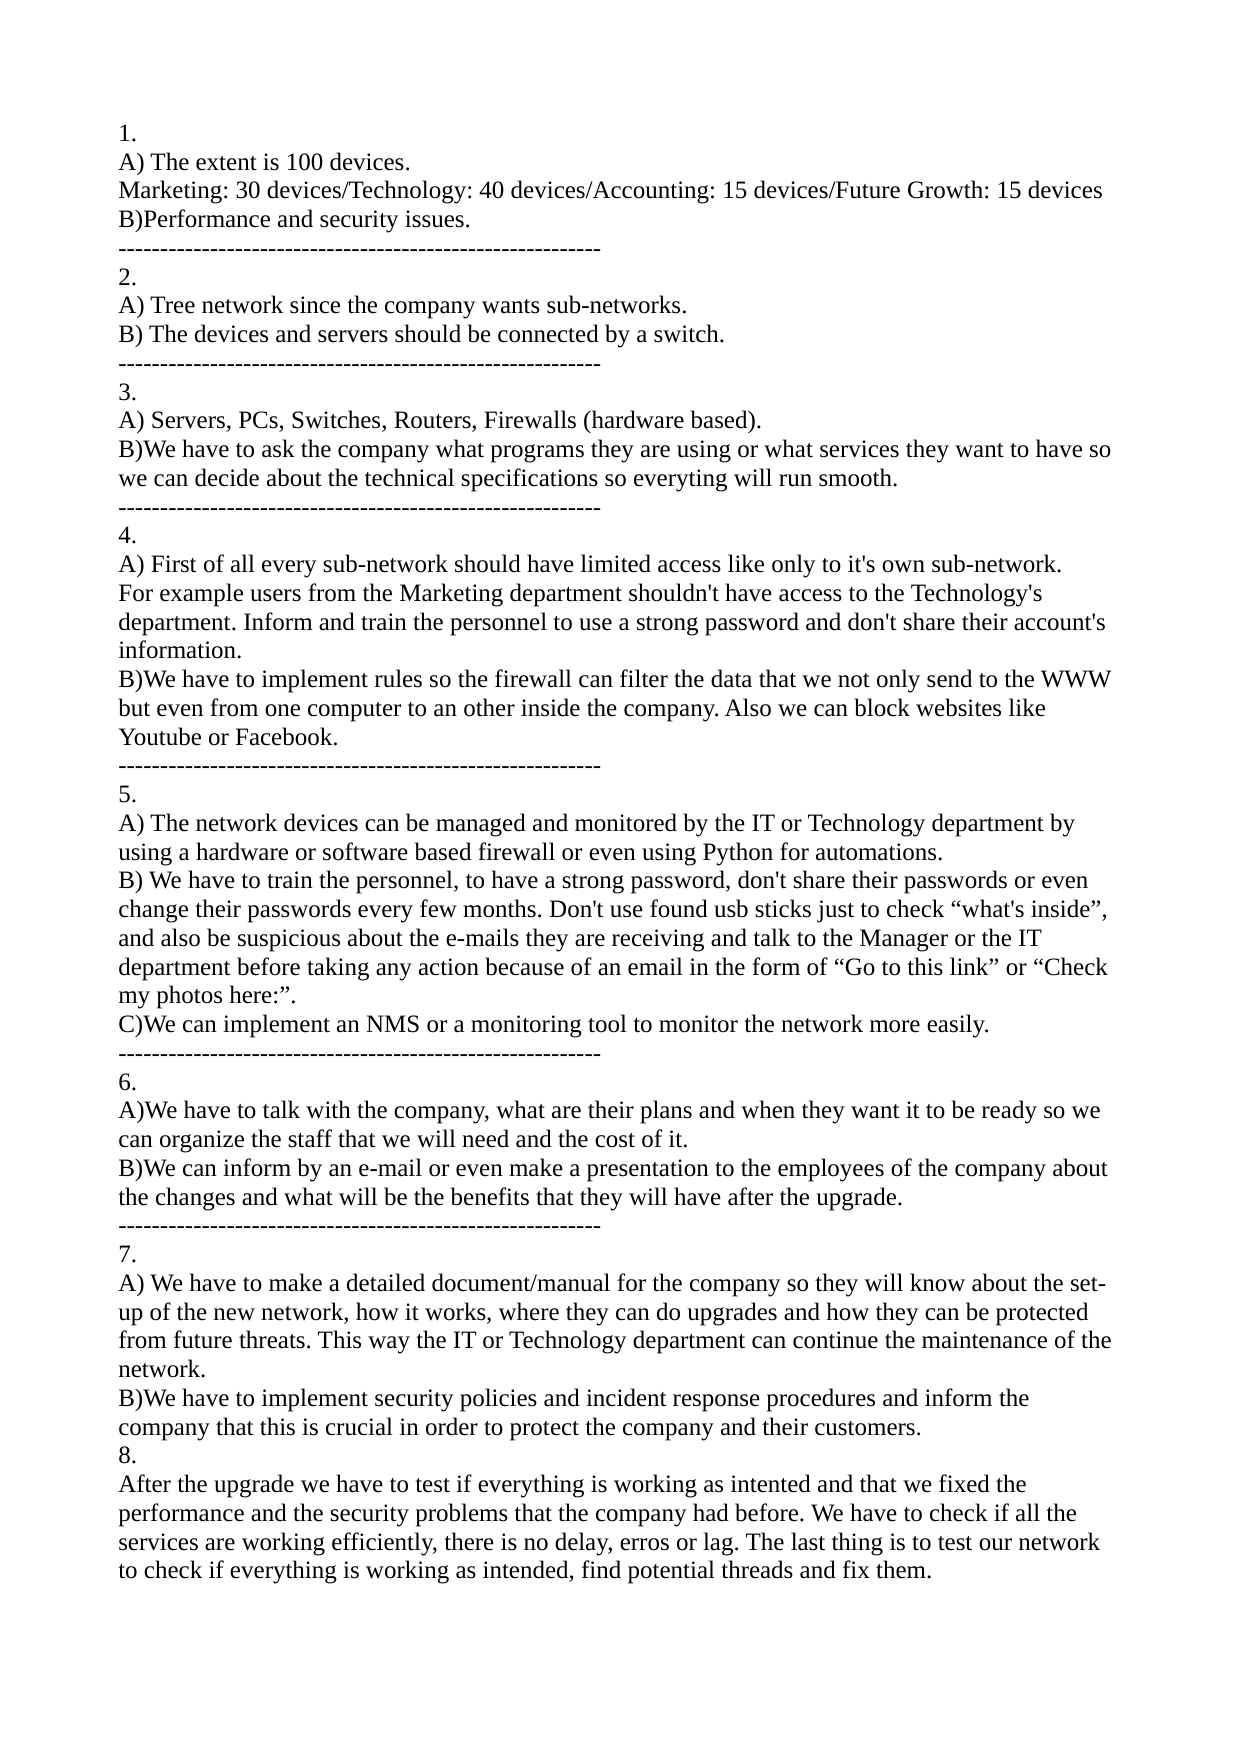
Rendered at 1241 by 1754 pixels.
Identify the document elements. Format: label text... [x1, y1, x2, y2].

text A) We have to make a detailed document/manual for the company so they will know about the set-up of the new network, how it works, where they can do upgrades and how they can be protected from future threats. This way the IT or Technology department can continue the maintenance of the network. [118, 1268, 1122, 1383]
text A)We have to talk with the company, what are their plans and when they want it to be ready so we can organize the staff that we will need and the cost of it. [118, 1096, 1122, 1153]
text B) The devices and servers should be connected by a switch. [118, 319, 1122, 348]
text B) We have to train the personnel, to have a strong password, don't share their passwords or even change their passwords every few months. Don't use found usb sticks just to check “what's inside”, and also be suspicious about the e-mails they are receiving and talk to the Manager or the IT department before taking any action because of an email in the form of “Go to this link” or “Check my photos here:”. [118, 866, 1122, 1009]
text A) The network devices can be managed and monitored by the IT or Technology department by using a hardware or software based firewall or even using Python for automations. [118, 808, 1122, 866]
text ---------------------------------------------------------- [118, 348, 1122, 377]
text ---------------------------------------------------------- [118, 751, 1122, 779]
text B)We have to implement security policies and incident response procedures and inform the company that this is crucial in order to protect the company and their customers. [118, 1383, 1122, 1441]
text 4. [118, 521, 1122, 549]
text B)We have to implement rules so the firewall can filter the data that we not only send to the WWW but even from one computer to an other inside the company. Also we can block websites like Youtube or Facebook. [118, 664, 1122, 751]
text For example users from the Marketing department shouldn't have access to the Technology's department. Inform and train the personnel to use a strong password and don't share their account's information. [118, 578, 1122, 664]
text 3. [118, 377, 1122, 406]
text ---------------------------------------------------------- [118, 1038, 1122, 1067]
text 5. [118, 779, 1122, 808]
text A) Servers, PCs, Switches, Routers, Firewalls (hardware based). [118, 406, 1122, 434]
text C)We can implement an NMS or a monitoring tool to monitor the network more easily. [118, 1009, 1122, 1038]
text After the upgrade we have to test if everything is working as intented and that we fixed the performance and the security problems that the company had before. We have to check if all the services are working efficiently, there is no delay, erros or lag. The last thing is to test our network to check if everything is working as intended, find potential threads and fix them. [118, 1469, 1122, 1584]
text 6. [118, 1067, 1122, 1096]
text B)We can inform by an e-mail or even make a presentation to the employees of the company about the changes and what will be the benefits that they will have after the upgrade. [118, 1153, 1122, 1211]
text ---------------------------------------------------------- [118, 492, 1122, 521]
text ---------------------------------------------------------- [118, 1211, 1122, 1239]
text 8. [118, 1441, 1122, 1469]
text A) Tree network since the company wants sub-networks. [118, 291, 1122, 319]
text B)Performance and security issues. ---------------------------------------------------------- 2. [118, 204, 1122, 291]
text B)We have to ask the company what programs they are using or what services they want to have so we can decide about the technical specifications so everyting will run smooth. [118, 434, 1122, 492]
text 7. [118, 1239, 1122, 1268]
text 1. A) The extent is 100 devices. Marketing: 30 devices/Technology: 40 devices/Accounting: 15 devices/Future Growth: 15 devices [118, 118, 1122, 204]
text A) First of all every sub-network should have limited access like only to it's own sub-network. [118, 549, 1122, 578]
